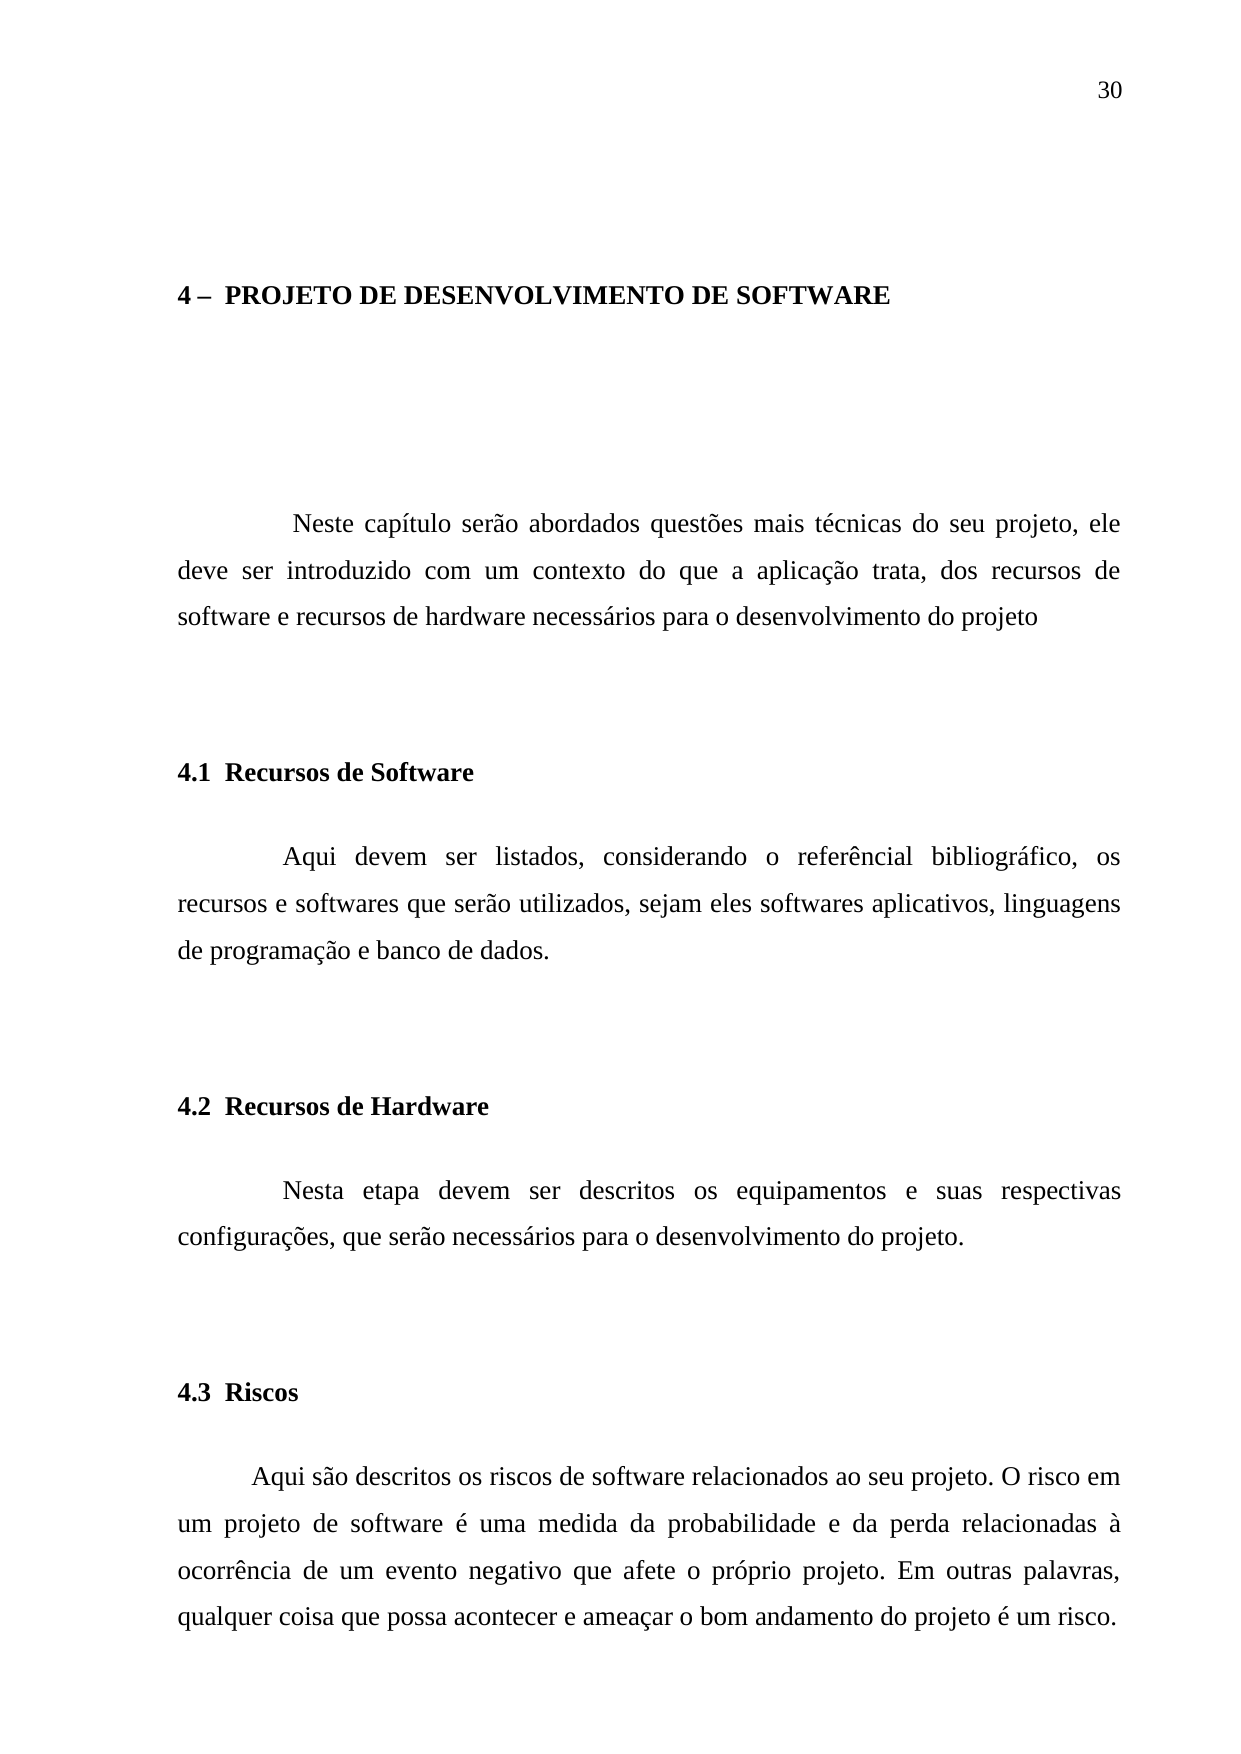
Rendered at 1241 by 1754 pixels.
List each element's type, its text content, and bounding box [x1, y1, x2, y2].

subtitle 4.2 Recursos de Hardware [177, 1090, 1122, 1121]
subtitle Aqui são descritos os riscos de software relacionados ao seu projeto. O risco em um projeto de software é uma medida da probabilidade e da perda relacionadas à ocorrência de um evento negativo que afete o próprio projeto. Em outras palavras, qualquer coisa que possa acontecer e ameaçar o bom andamento do projeto é um risco. [177, 1461, 1122, 1632]
subtitle Neste capítulo serão abordados questões mais técnicas do seu projeto, ele deve ser introduzido com um contexto do que a aplicação trata, dos recursos de software e recursos de hardware necessários para o desenvolvimento do projeto [177, 507, 1122, 632]
subtitle Nesta etapa devem ser descritos os equipamentos e suas respectivas configurações, que serão necessários para o desenvolvimento do projeto. [177, 1174, 1122, 1252]
subtitle 4.1 Recursos de Software [177, 756, 1122, 787]
subtitle 4.3 Riscos [177, 1376, 1122, 1407]
subtitle Aqui devem ser listados, considerando o referêncial bibliográfico, os recursos e softwares que serão utilizados, sejam eles softwares aplicativos, linguagens de programação e banco de dados. [177, 841, 1122, 965]
subtitle 4 – PROJETO DE DESENVOLVIMENTO DE SOFTWARE [177, 279, 1122, 310]
